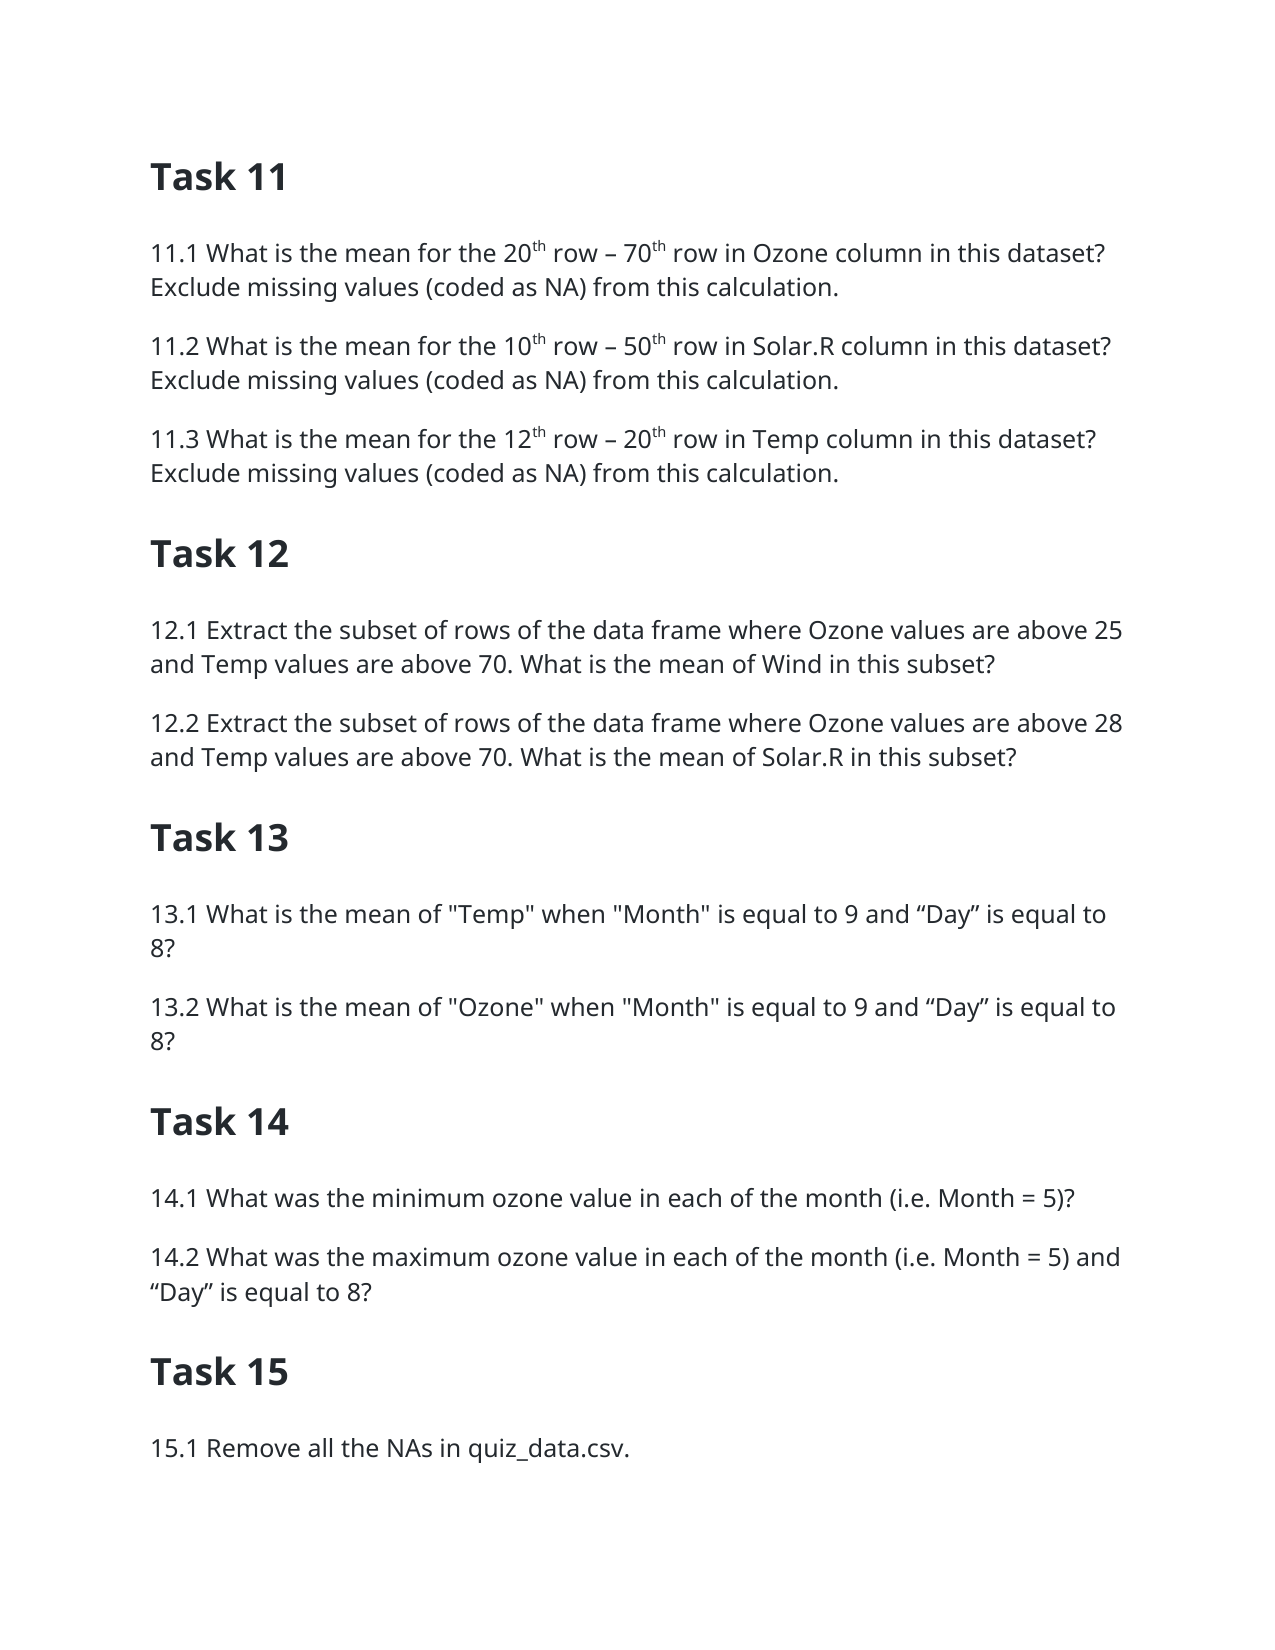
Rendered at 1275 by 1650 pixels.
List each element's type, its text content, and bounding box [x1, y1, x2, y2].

text 12.1 Extract the subset of rows of the data frame where Ozone values are above 25 and Temp values are above 70. What is the mean of Wind in this subset? [150, 613, 1125, 681]
text 11.1 What is the mean for the 20th row – 70th row in Ozone column in this dataset? Exclude missing values (coded as NA) from this calculation. [150, 235, 1125, 303]
subtitle Task 14 [150, 1096, 1125, 1155]
text 14.2 What was the maximum ozone value in each of the month (i.e. Month = 5) and “Day” is equal to 8? [150, 1240, 1125, 1308]
subtitle Task 15 [150, 1346, 1125, 1405]
text 13.2 What is the mean of "Ozone" when "Month" is equal to 9 and “Day” is equal to 8? [150, 990, 1125, 1058]
text 11.2 What is the mean for the 10th row – 50th row in Solar.R column in this dataset? Exclude missing values (coded as NA) from this calculation. [150, 328, 1125, 397]
text 13.1 What is the mean of "Temp" when "Month" is equal to 9 and “Day” is equal to 8? [150, 897, 1125, 965]
subtitle Task 13 [150, 811, 1125, 871]
subtitle Task 11 [150, 150, 1125, 209]
text 12.2 Extract the subset of rows of the data frame where Ozone values are above 28 and Temp values are above 70. What is the mean of Solar.R in this subset? [150, 706, 1125, 774]
subtitle Task 12 [150, 527, 1125, 587]
text 14.1 What was the minimum ozone value in each of the month (i.e. Month = 5)? [150, 1181, 1125, 1215]
text 15.1 Remove all the NAs in quiz_data.csv. [150, 1431, 1125, 1465]
text 11.3 What is the mean for the 12th row – 20th row in Temp column in this dataset? Exclude missing values (coded as NA) from this calculation. [150, 422, 1125, 490]
